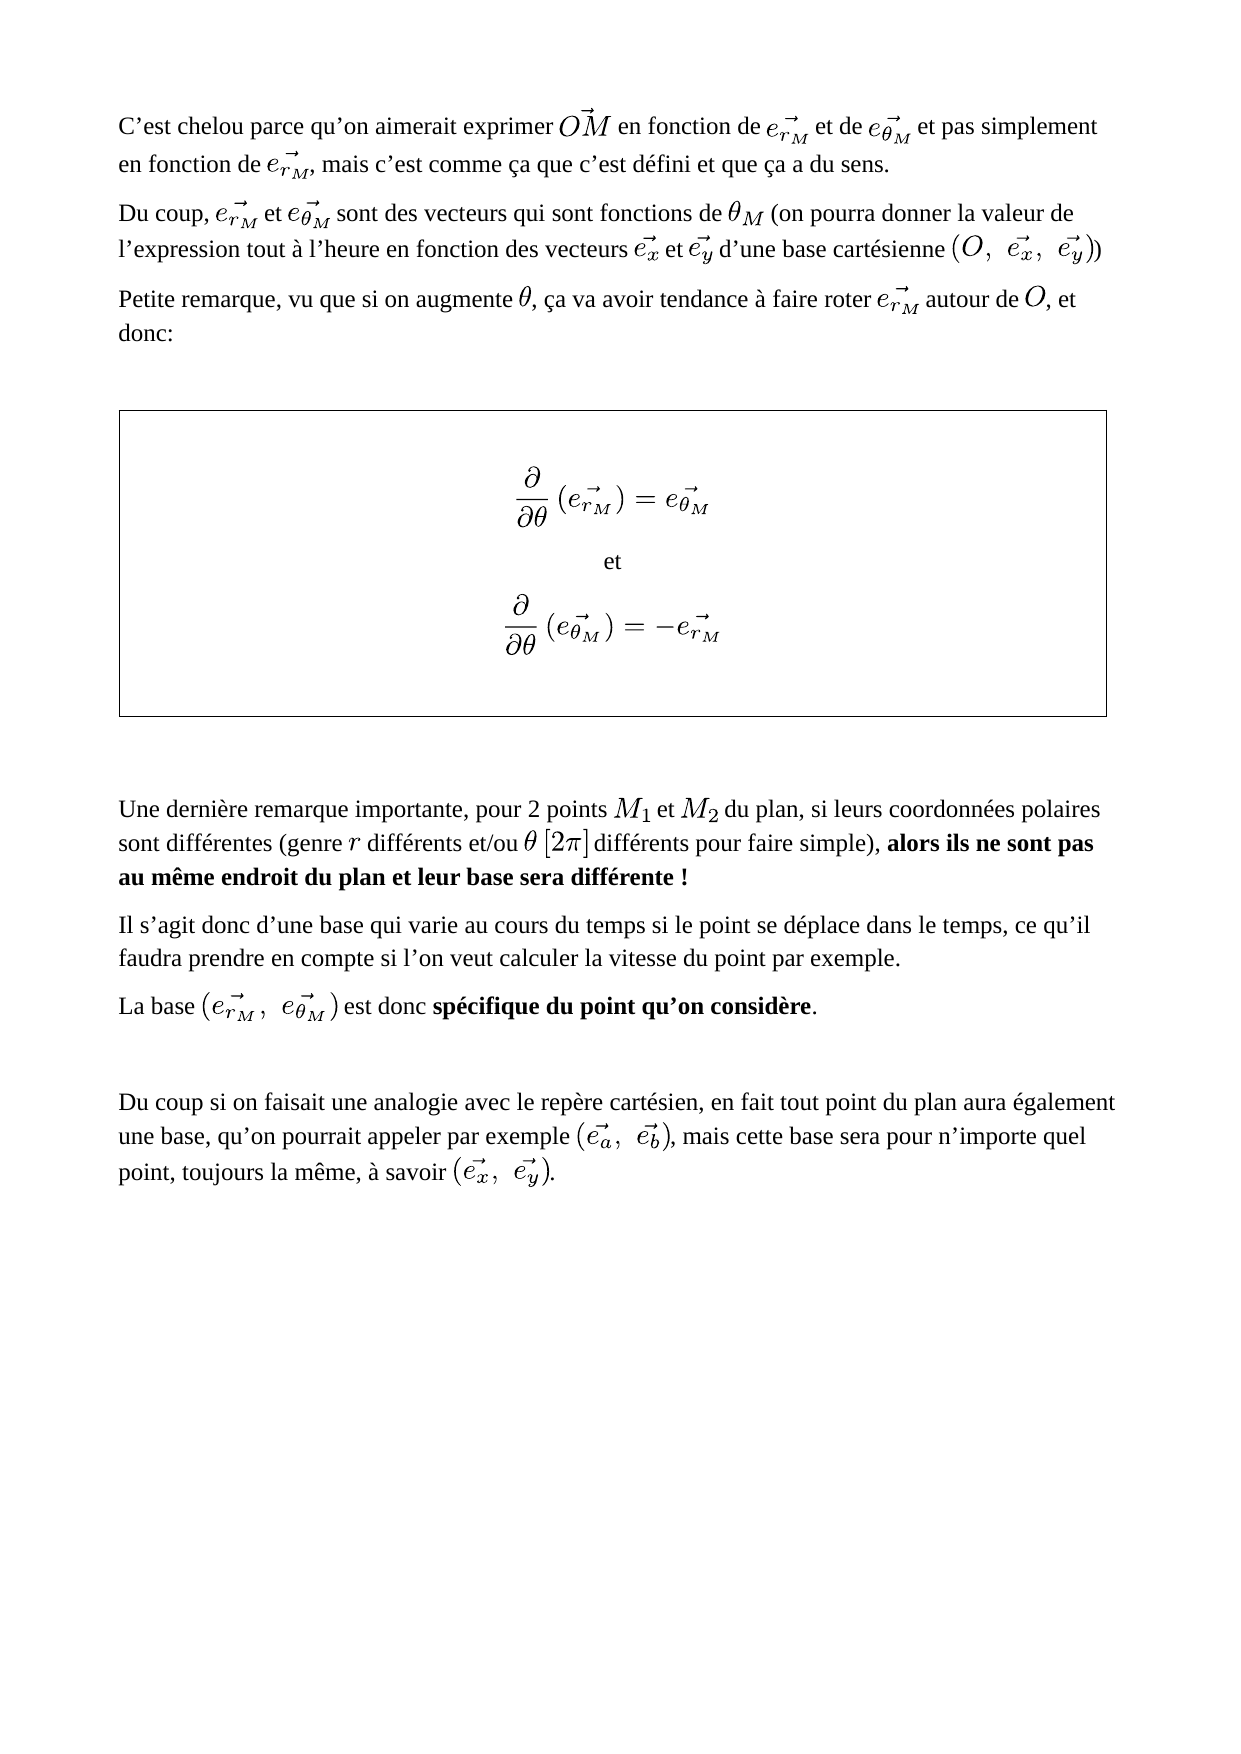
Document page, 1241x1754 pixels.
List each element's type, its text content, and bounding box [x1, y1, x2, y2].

text Du coup si on faisait une analogie avec le repère cartésien, en fait tout point du plan aura également une base, qu’on pourrait appeler par exemple , mais cette base sera pour n’importe quel point, toujours la même, à savoir . [118, 1087, 1122, 1187]
text et [127, 546, 1097, 575]
text Petite remarque, vu que si on augmente , ça va avoir tendance à faire roter autour de , et donc: [118, 283, 1122, 347]
text La base est donc spécifique du point qu’on considère. [118, 990, 1122, 1021]
text C’est chelou parce qu’on aimerait exprimer en fonction de et de et pas simplement en fonction de , mais c’est comme ça que c’est défini et que ça a du sens. [118, 108, 1122, 179]
text Du coup, et sont des vecteurs qui sont fonctions de (on pourra donner la valeur de l’expression tout à l’heure en fonction des vecteurs et d’une base cartésienne ) [118, 198, 1122, 264]
text Une dernière remarque importante, pour 2 points et du plan, si leurs coordonnées polaires sont différentes (genre différents et/ou différents pour faire simple), alors ils ne sont pas au même endroit du plan et leur base sera différente ! [118, 794, 1122, 891]
text Il s’agit donc d’une base qui varie au cours du temps si le point se déplace dans le temps, ce qu’il faudra prendre en compte si l’on veut calculer la vitesse du point par exemple. [118, 910, 1122, 972]
